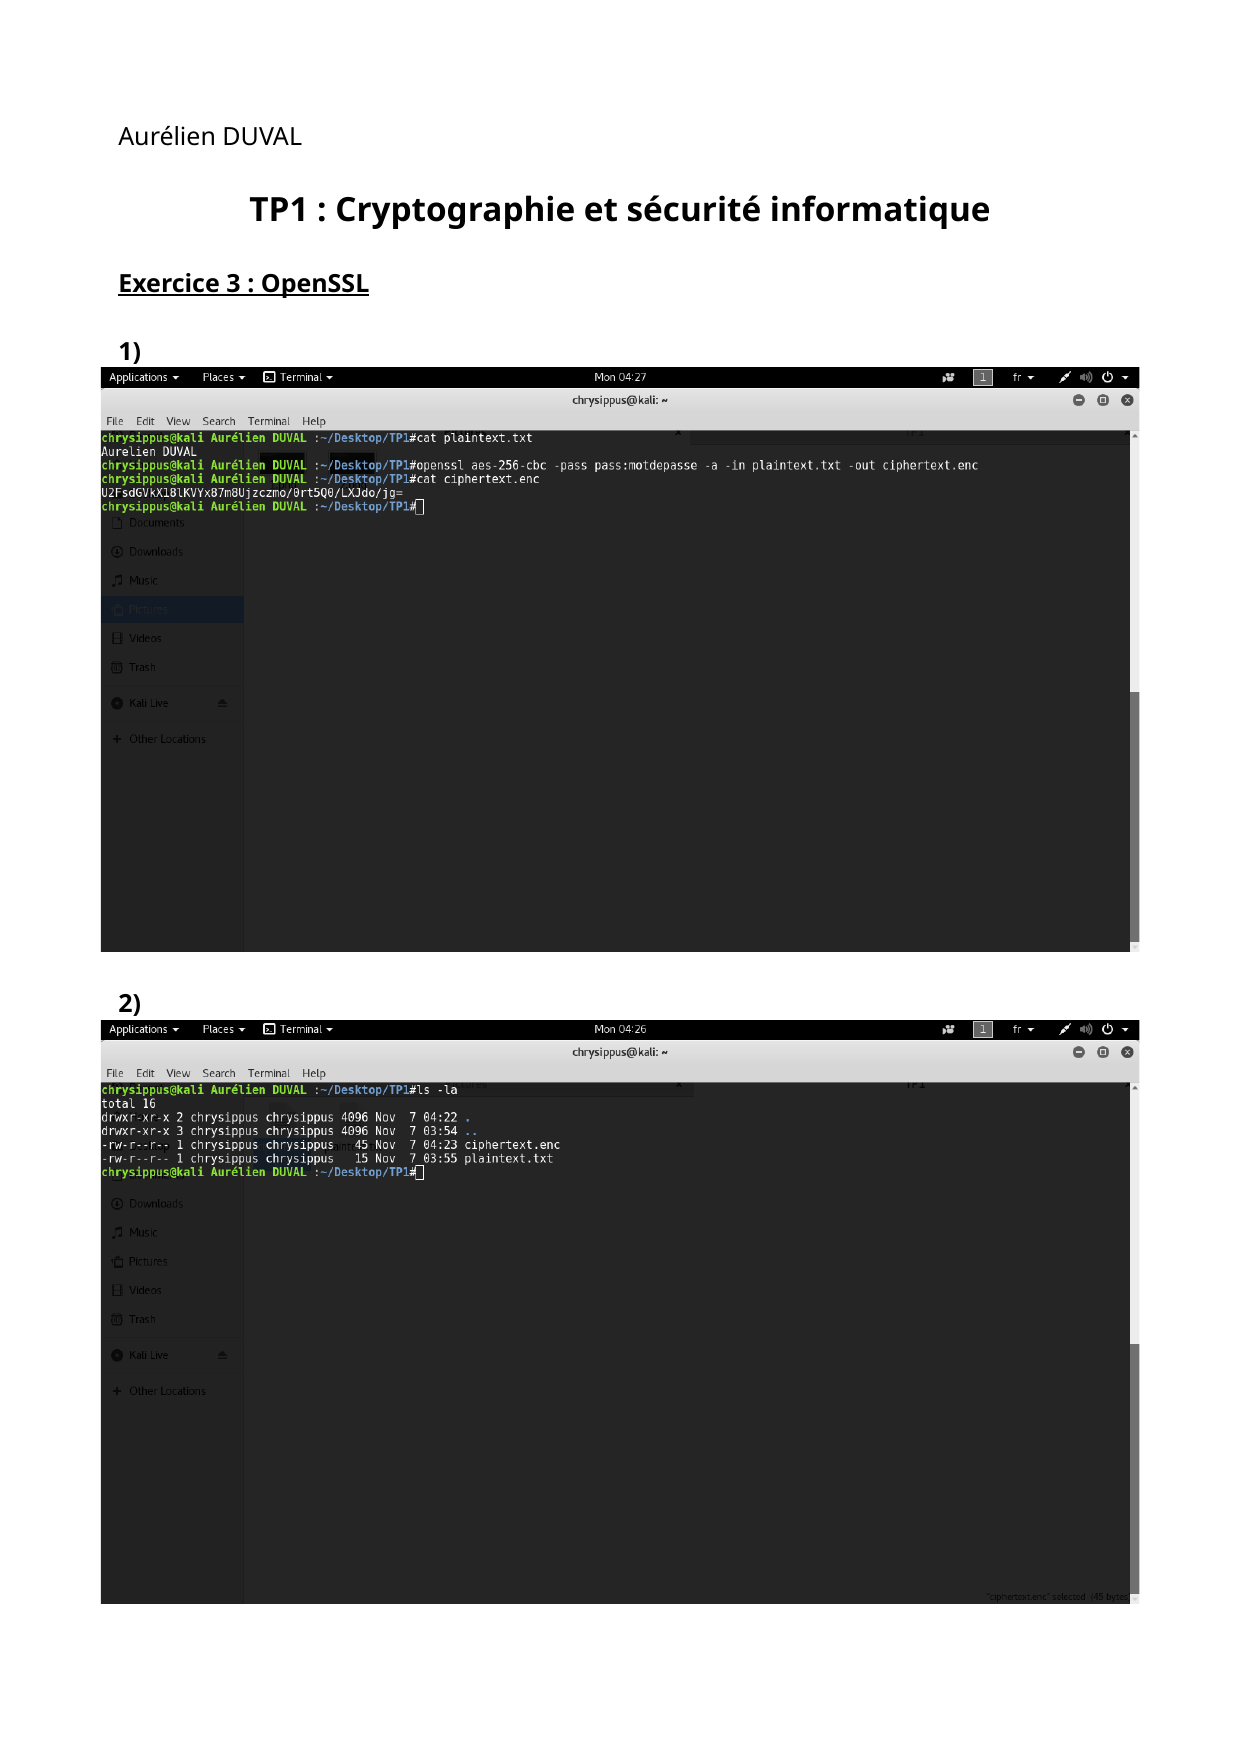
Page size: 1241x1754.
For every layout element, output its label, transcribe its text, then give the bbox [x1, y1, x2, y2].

text 2) [118, 986, 1122, 1020]
text Aurélien DUVAL [118, 118, 1122, 152]
text 1) [118, 334, 1122, 367]
picture [100, 1020, 1140, 1604]
picture [100, 367, 1140, 952]
text Exercice 3 : OpenSSL [118, 266, 1122, 300]
text TP1 : Cryptographie et sécurité informatique [118, 186, 1122, 232]
